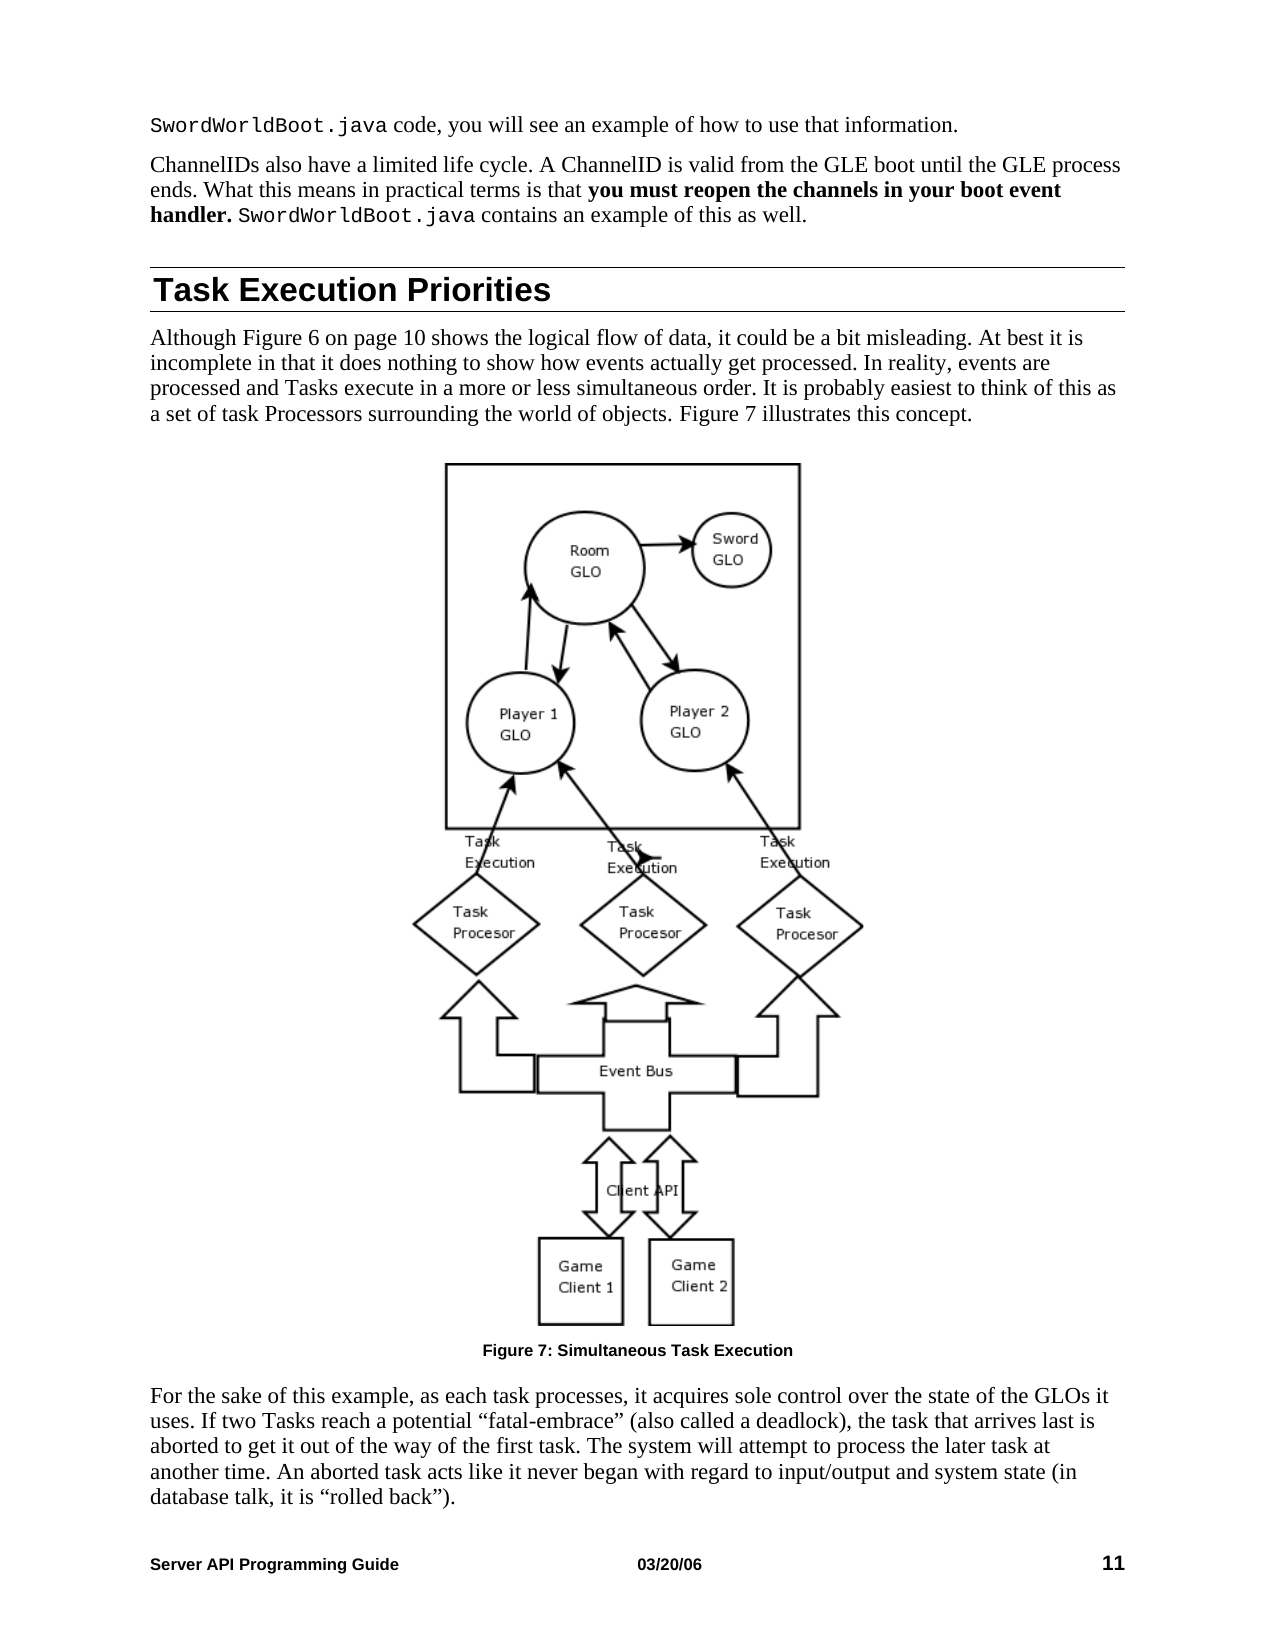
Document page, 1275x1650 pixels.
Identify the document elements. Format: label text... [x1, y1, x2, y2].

text For the sake of this example, as each task processes, it acquires sole control over the state of the GLOs it uses. If two Tasks reach a potential “fatal-embrace” (also called a deadlock), the task that arrives last is aborted to get it out of the way of the first task. The system will attempt to process the later task at another time. An aborted task acts like it never began with regard to input/output and system state (in database talk, it is “rolled back”). [150, 439, 1125, 1510]
subtitle Task Execution Priorities [150, 268, 1125, 311]
text Figure 7: Simultaneous Task Execution [412, 1326, 863, 1359]
text ChannelIDs also have a limited life cycle. A ChannelID is valid from the GLE boot until the GLE process ends. What this means in practical terms is that you must reopen the channels in your boot event handler. SwordWorldBoot.java contains an example of this as well. [150, 152, 1125, 229]
text SwordWorldBoot.java code, you will see an example of how to use that information. [150, 112, 1125, 139]
text Although Figure 6 on page 10 shows the logical flow of data, it could be a bit misleading. At best it is incomplete in that it does nothing to show how events actually get processed. In reality, events are processed and Tasks execute in a more or less simultaneous order. It is probably easiest to think of this as a set of task Processors surrounding the world of objects. Figure 7 illustrates this concept. [150, 324, 1125, 426]
picture [412, 463, 864, 1326]
